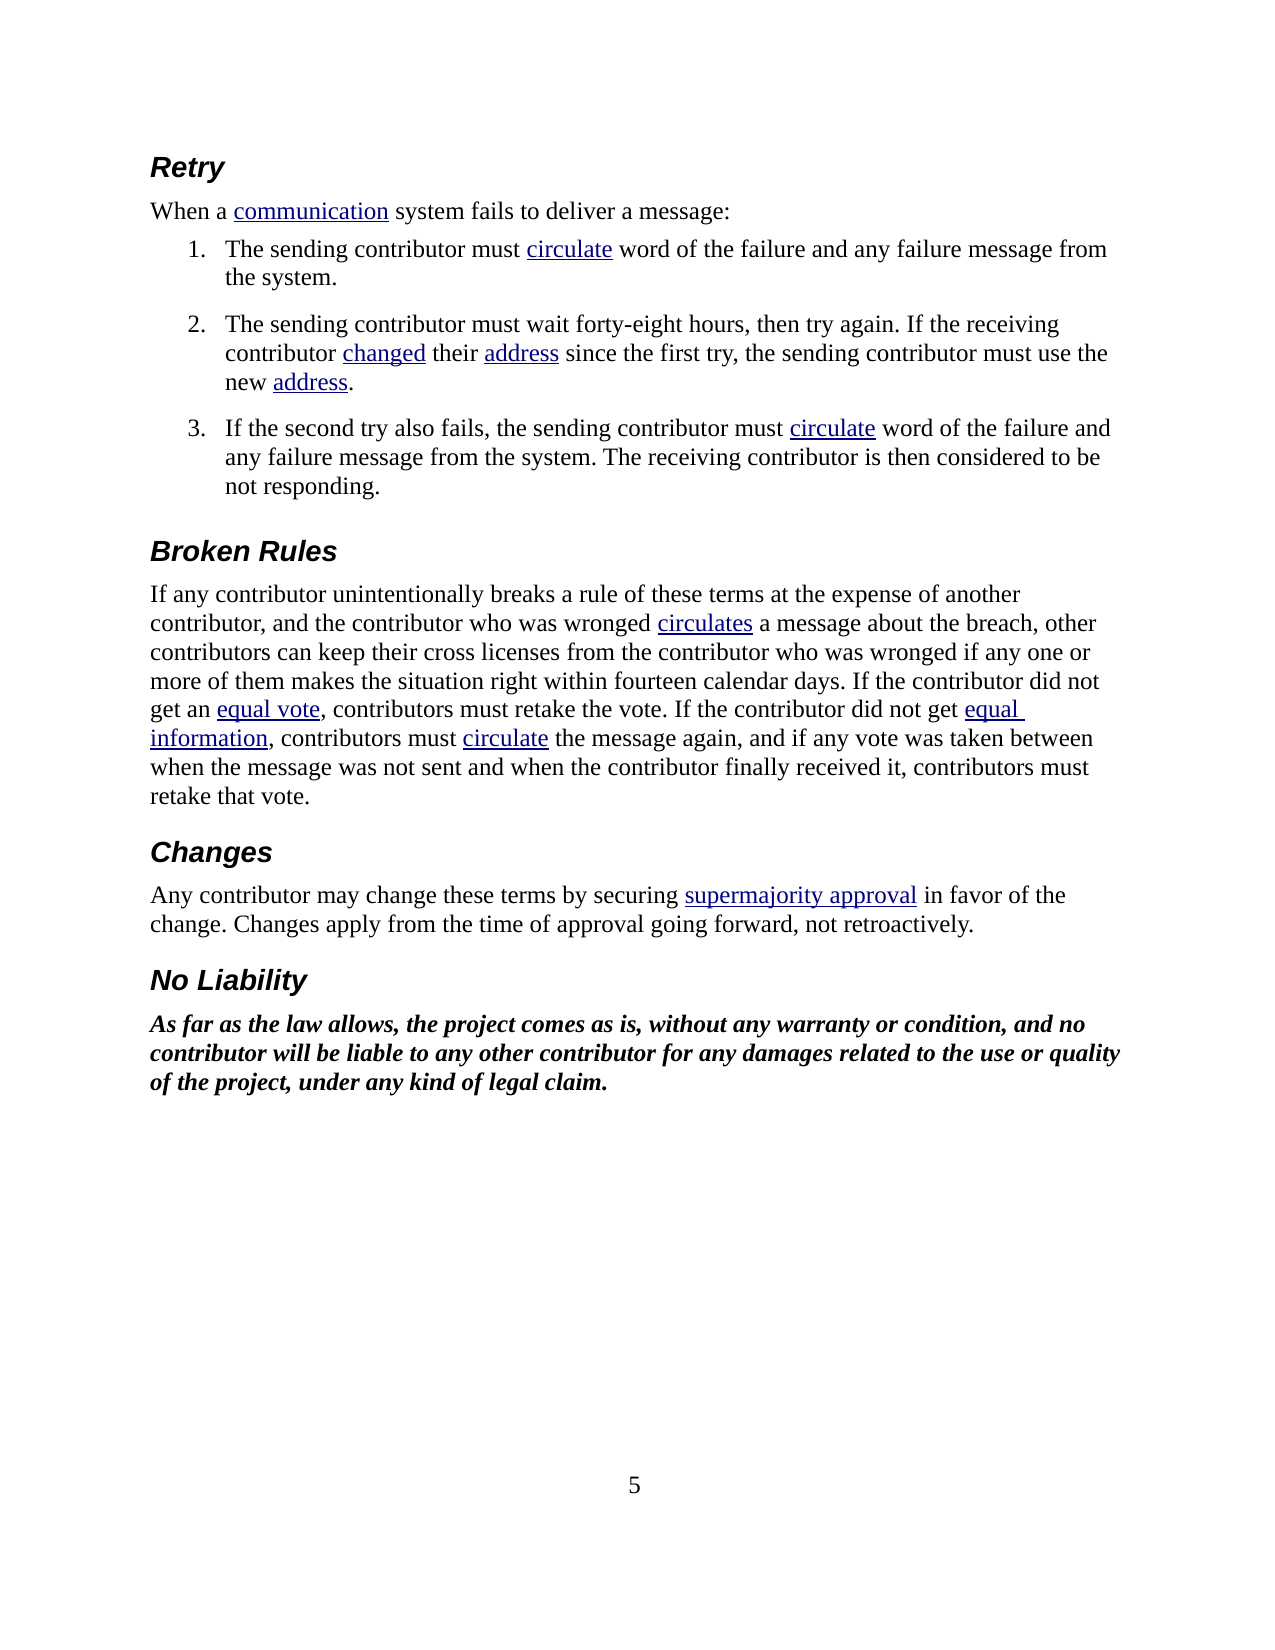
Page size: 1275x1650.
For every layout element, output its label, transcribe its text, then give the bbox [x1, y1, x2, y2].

list The sending contributor must wait forty-eight hours, then try again. If the receiving contributor changed their address since the first try, the sending contributor must use the new address. [187, 309, 1125, 395]
text If any contributor unintentionally breaks a rule of these terms at the expense of another contributor, and the contributor who was wronged circulates a message about the breach, other contributors can keep their cross licenses from the contributor who was wronged if any one or more of them makes the situation right within fourteen calendar days. If the contributor did not get an equal vote, contributors must retake the vote. If the contributor did not get equal information, contributors must circulate the message again, and if any vote was taken between when the message was not sent and when the contributor finally received it, contributors must retake that vote. [150, 579, 1125, 809]
subtitle No Liability [150, 963, 1125, 997]
text Any contributor may change these terms by securing supermajority approval in favor of the change. Changes apply from the time of approval going forward, not retroactively. [150, 881, 1125, 938]
text When a communication system fails to deliver a message: [150, 196, 1125, 225]
list If the second try also fails, the sending contributor must circulate word of the failure and any failure message from the system. The receiving contributor is then considered to be not responding. [187, 413, 1125, 499]
list The sending contributor must circulate word of the failure and any failure message from the system. [187, 234, 1125, 291]
subtitle Broken Rules [150, 533, 1125, 567]
subtitle Changes [150, 834, 1125, 868]
subtitle Retry [150, 150, 1125, 183]
text As far as the law allows, the project comes as is, without any warranty or condition, and no contributor will be liable to any other contributor for any damages related to the use or quality of the project, under any kind of legal claim. [150, 1009, 1125, 1095]
